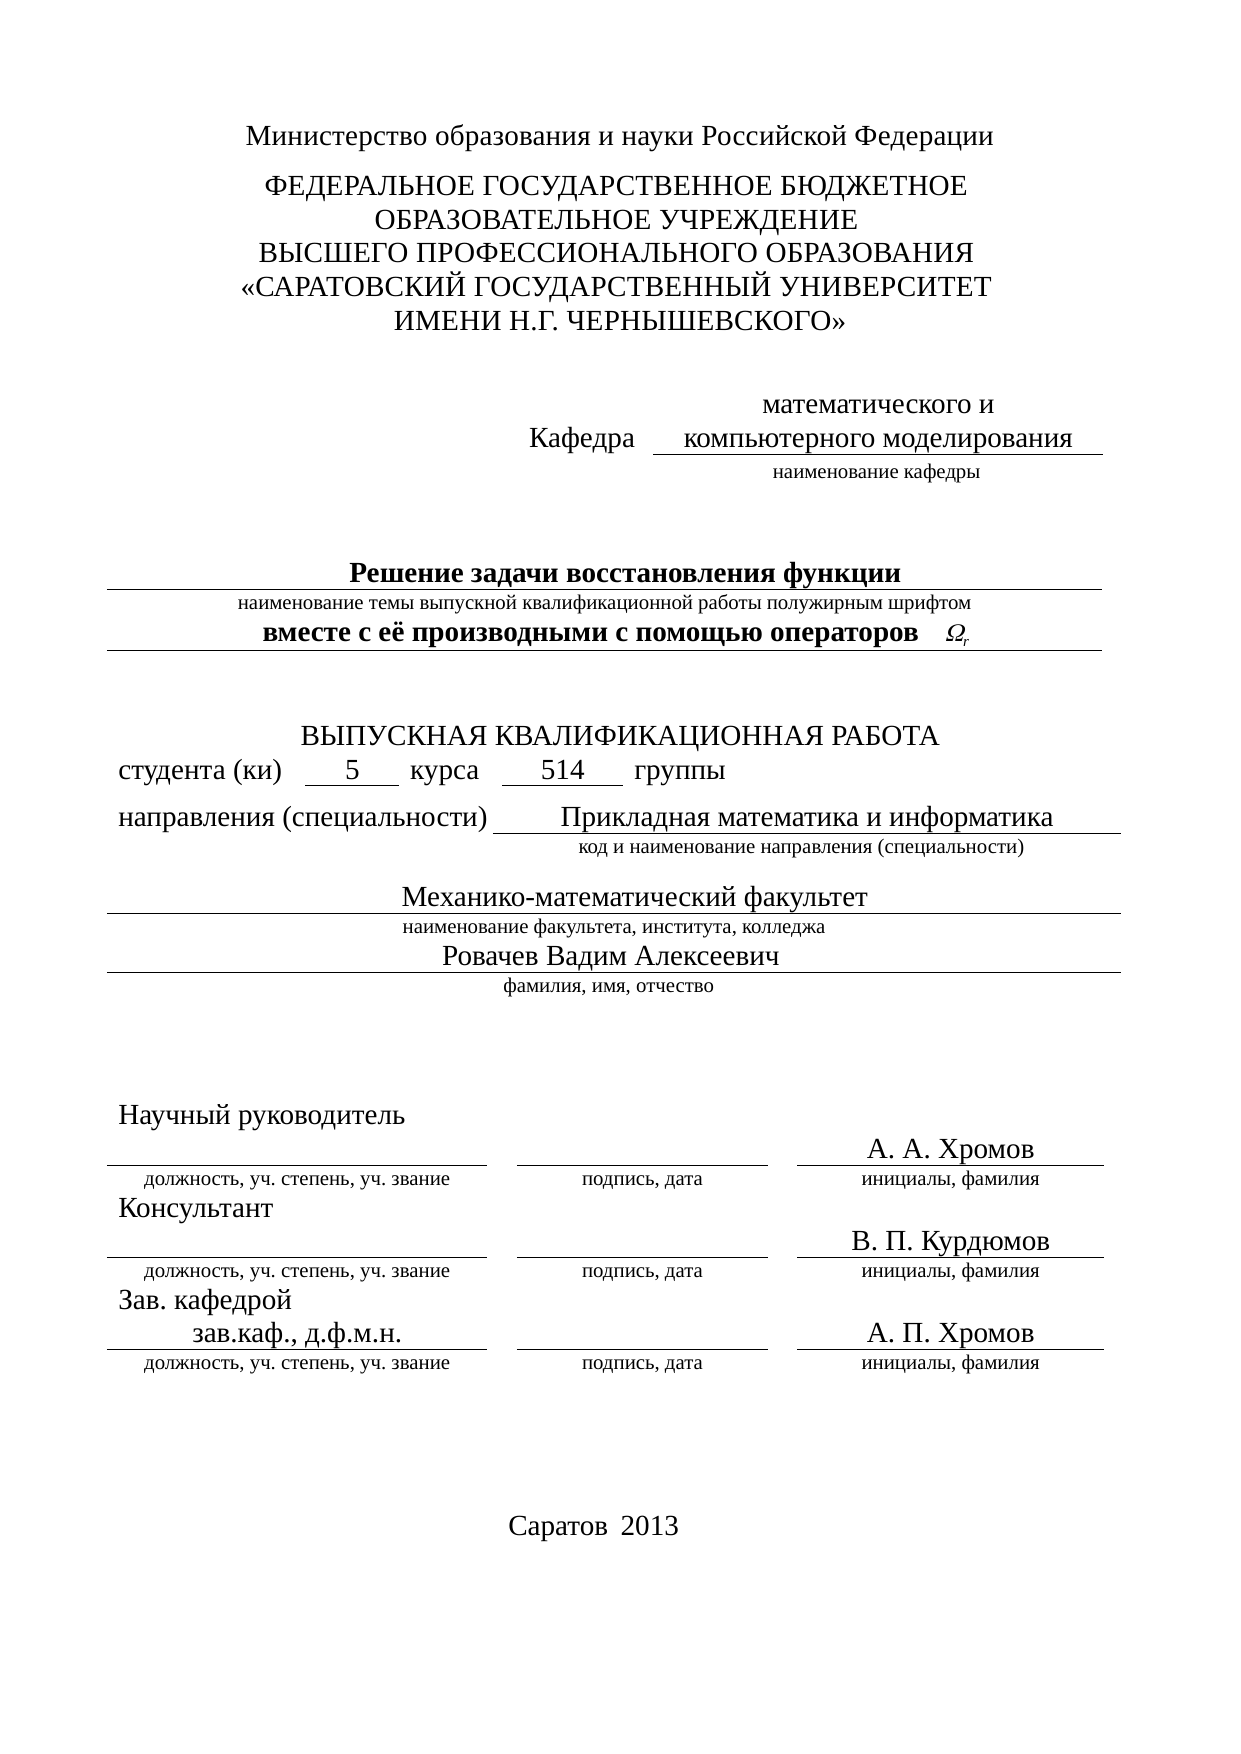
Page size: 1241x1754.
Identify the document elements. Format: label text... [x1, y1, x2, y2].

table_cell должность, уч. степень, уч. звание [107, 1166, 487, 1190]
table_header [768, 1131, 797, 1164]
table_cell инициалы, фамилия [797, 1166, 1104, 1190]
text ВЫСШЕГО ПРОФЕССИОНАЛЬНОГО ОБРАЗОВАНИЯ [118, 236, 1122, 269]
table_header 2013 [620, 1508, 744, 1542]
table_header [487, 1131, 517, 1164]
table_header А. П. Хромов [797, 1315, 1104, 1349]
table_cell [768, 1349, 797, 1374]
table_cell инициалы, фамилия [797, 1350, 1104, 1374]
text «САРАТОВСКИЙ ГОСУДАРСТВЕННЫЙ УНИВЕРСИТЕТ [118, 269, 1122, 303]
table_header Саратов [496, 1508, 620, 1542]
table_cell Механико-математический факультет [107, 867, 1121, 913]
table_cell Прикладная математика и информатика [493, 785, 1121, 832]
table_cell вместе с её производными с помощью операторов [107, 614, 1102, 650]
table_cell должность, уч. степень, уч. звание [107, 1350, 487, 1374]
text ИМЕНИ Н.Г. ЧЕРНЫШЕВСКОГО» [118, 303, 1122, 336]
table_header студента (ки) [107, 752, 305, 785]
table_header [107, 1223, 487, 1257]
table_header В. П. Курдюмов [797, 1223, 1104, 1257]
table_cell Ровачев Вадим Алексеевич [107, 938, 1121, 972]
table_header Решение задачи восстановления функции [107, 555, 1102, 589]
table_cell подпись, дата [517, 1350, 768, 1374]
table_header математического и компьютерного моделирования [653, 386, 1103, 453]
table_cell [107, 833, 493, 867]
text Консультант [118, 1190, 1122, 1223]
text Научный руководитель [118, 1097, 1122, 1131]
table_cell [768, 1165, 797, 1190]
table_cell [768, 1257, 797, 1282]
table_header [107, 1131, 487, 1164]
table_cell [509, 454, 653, 488]
table_cell [487, 1257, 517, 1282]
table_header А. А. Хромов [797, 1131, 1104, 1164]
table_header зав.каф., д.ф.м.н. [107, 1315, 487, 1349]
text ОБРАЗОВАТЕЛЬНОЕ УЧРЕЖДЕНИЕ [118, 202, 1122, 236]
table_cell [487, 1349, 517, 1374]
table_header 5 [305, 752, 399, 785]
table_header [768, 1315, 797, 1349]
table_header Кафедра [509, 386, 653, 453]
table_header [517, 1131, 768, 1164]
text Выпускная квалификационная работа [118, 718, 1122, 752]
table_header курса [399, 752, 502, 785]
table_cell инициалы, фамилия [797, 1258, 1104, 1282]
table_header [487, 1223, 517, 1257]
table_cell наименование факультета, института, колледжа [107, 914, 1121, 938]
text Министерство образования и науки Российской Федерации [118, 118, 1122, 152]
table_cell должность, уч. степень, уч. звание [107, 1258, 487, 1282]
table_header [487, 1315, 517, 1349]
table_cell направления (специальности) [107, 785, 493, 832]
text ФЕДЕРАЛЬНОЕ ГОСУДАРСТВЕННОЕ БЮДЖЕТНОЕ [118, 168, 1122, 202]
table_cell наименование кафедры [653, 455, 1103, 488]
table_cell подпись, дата [517, 1258, 768, 1282]
table_header [517, 1223, 768, 1257]
text Зав. кафедрой [118, 1282, 1122, 1315]
table_header 514 [502, 752, 623, 785]
table_header группы [623, 752, 1121, 785]
table_cell подпись, дата [517, 1166, 768, 1190]
table_cell [487, 1165, 517, 1190]
table_cell код и наименование направления (специальности) [493, 834, 1121, 867]
table_header [517, 1315, 768, 1349]
table_cell наименование темы выпускной квалификационной работы полужирным шрифтом [107, 590, 1102, 614]
table_cell фамилия, имя, отчество [107, 973, 1121, 997]
table_header [768, 1223, 797, 1257]
